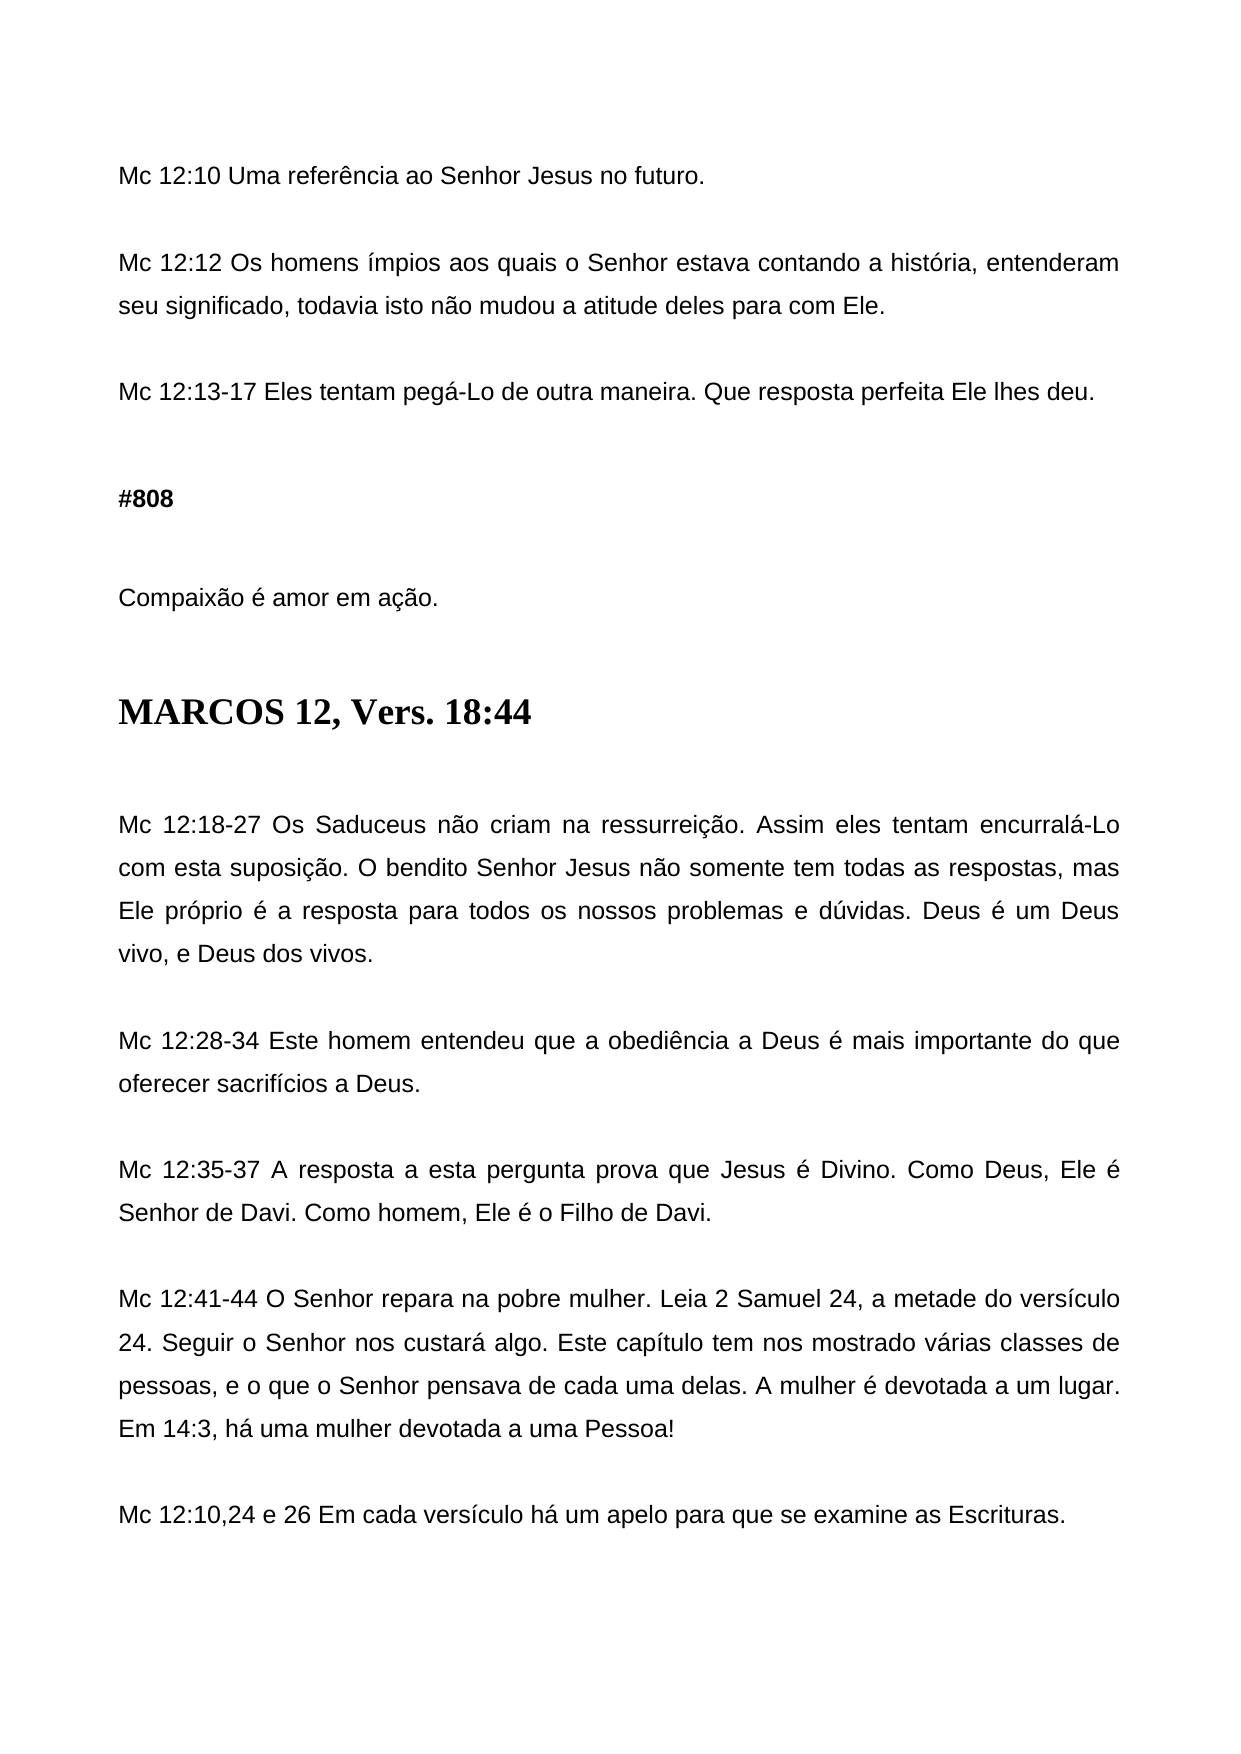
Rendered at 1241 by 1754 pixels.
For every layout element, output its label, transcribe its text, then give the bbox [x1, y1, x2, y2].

text Compaixão é amor em ação. [118, 583, 1122, 611]
text Mc 12:12 Os homens ímpios aos quais o Senhor estava contando a história, entenderam seu significado, todavia isto não mudou a atitude deles para com Ele. [118, 247, 1122, 319]
text Mc 12:28-34 Este homem entendeu que a obediência a Deus é mais importante do que oferecer sacrifícios a Deus. [118, 1026, 1122, 1098]
text Mc 12:13-17 Eles tentam pegá-Lo de outra maneira. Que resposta perfeita Ele lhes deu. [118, 377, 1122, 406]
text Mc 12:35-37 A resposta a esta pergunta prova que Jesus é Divino. Como Deus, Ele é Senhor de Davi. Como homem, Ele é o Filho de Davi. [118, 1155, 1122, 1227]
text Mc 12:18-27 Os Saduceus não criam na ressurreição. Assim eles tentam encurralá-Lo com esta suposição. O bendito Senhor Jesus não somente tem todas as respostas, mas Ele próprio é a resposta para todos os nossos problemas e dúvidas. Deus é um Deus vivo, e Deus dos vivos. [118, 810, 1122, 968]
subtitle MARCOS 12, Vers. 18:44 [118, 690, 1122, 733]
text Mc 12:10 Uma referência ao Senhor Jesus no futuro. [118, 161, 1122, 190]
text Mc 12:10,24 e 26 Em cada versículo há um apelo para que se examine as Escrituras. [118, 1500, 1122, 1529]
subtitle #808 [118, 484, 1122, 513]
text Mc 12:41-44 O Senhor repara na pobre mulher. Leia 2 Samuel 24, a metade do versículo 24. Seguir o Senhor nos custará algo. Este capítulo tem nos mostrado várias classes de pessoas, e o que o Senhor pensava de cada uma delas. A mulher é devotada a um lugar. Em 14:3, há uma mulher devotada a uma Pessoa! [118, 1284, 1122, 1443]
